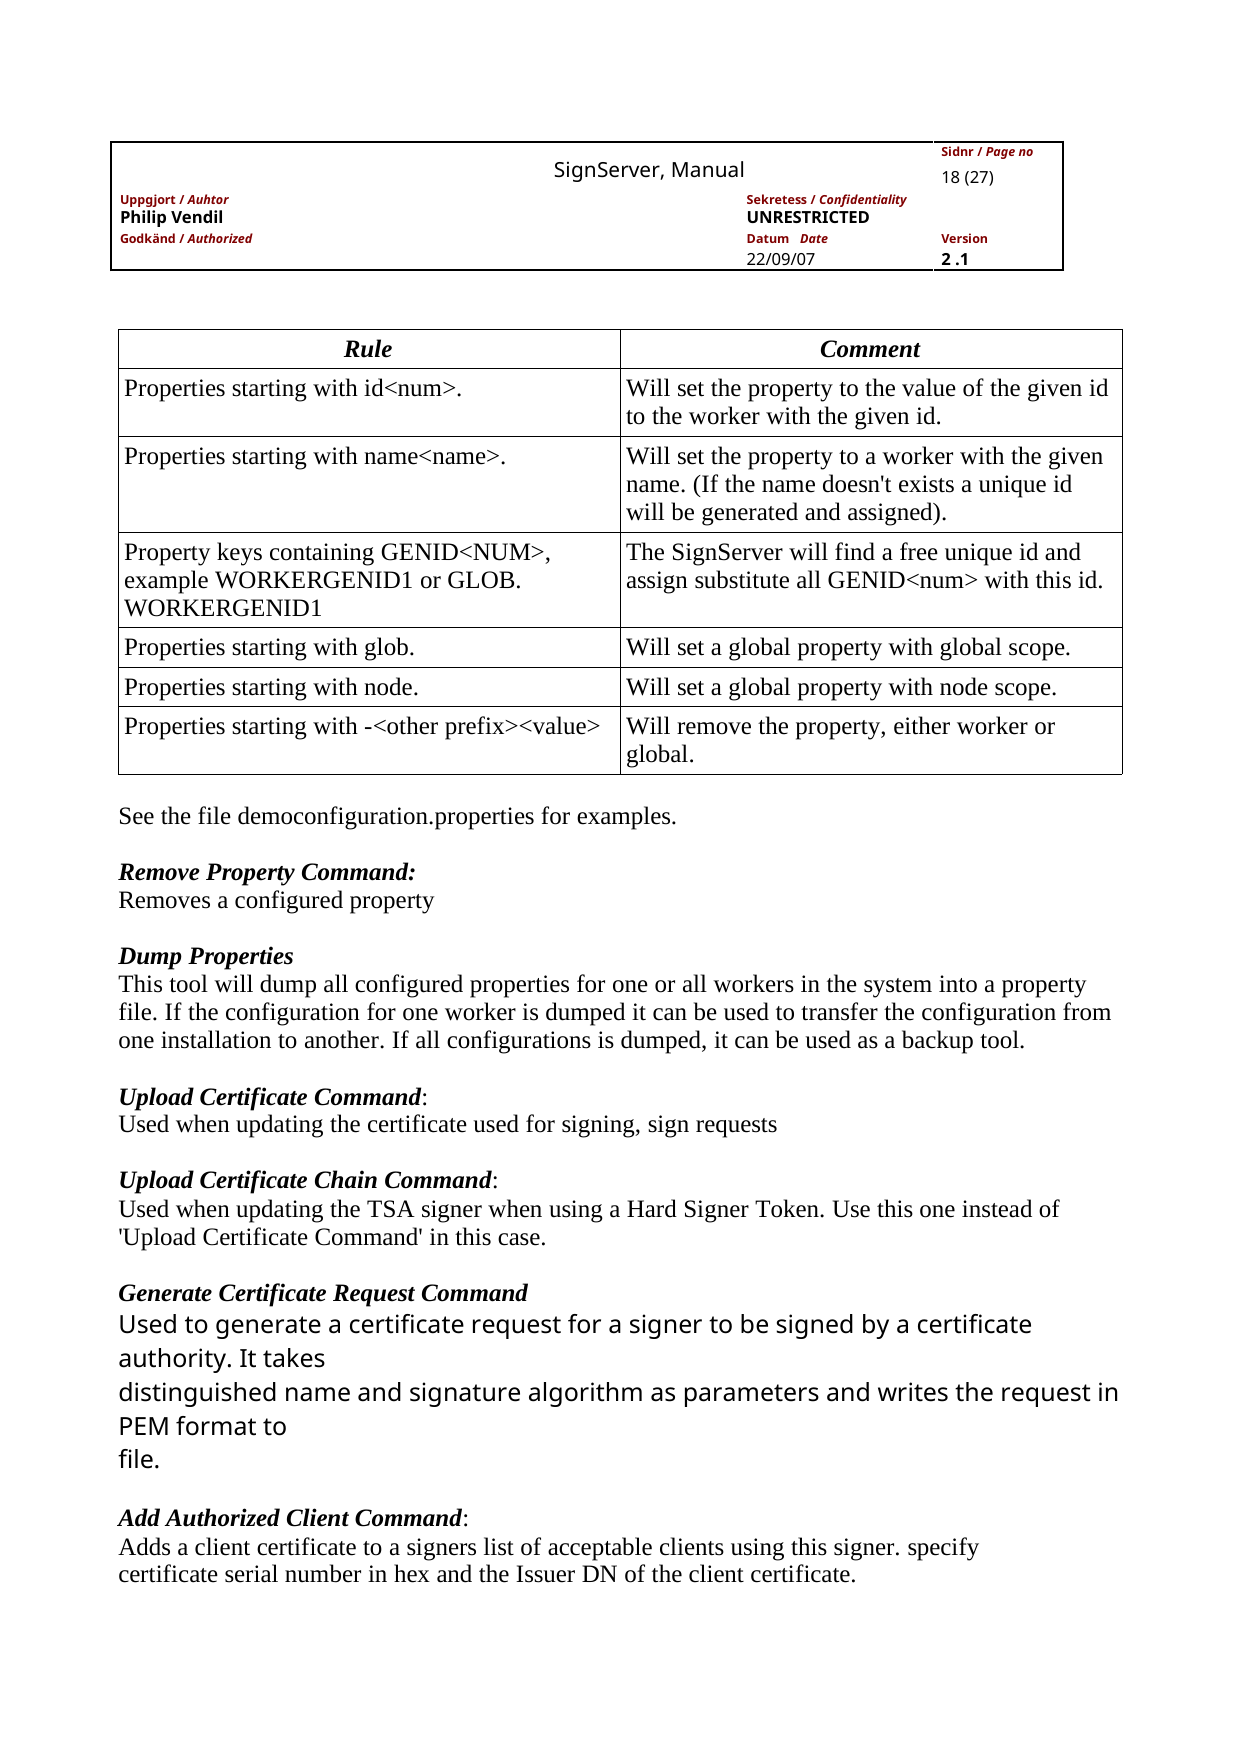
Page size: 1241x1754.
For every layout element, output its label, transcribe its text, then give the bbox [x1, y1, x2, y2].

text certificate serial number in hex and the Issuer DN of the client certificate. [118, 1560, 1122, 1588]
text Upload Certificate Command: [118, 1082, 1122, 1110]
text Used when updating the TSA signer when using a Hard Signer Token. Use this one instead of 'Upload Certificate Command' in this case. [118, 1194, 1122, 1251]
text Used when updating the certificate used for signing, sign requests [118, 1110, 1122, 1138]
table_cell The SignServer will find a free unique id and assign substitute all GENID<num> with this id. [621, 533, 1122, 627]
text Removes a configured property [118, 886, 1122, 914]
text This tool will dump all configured properties for one or all workers in the system into a property file. If the configuration for one worker is dumped it can be used to transfer the configuration from one installation to another. If all configurations is dumped, it can be used as a backup tool. [118, 970, 1122, 1054]
text Used to generate a certificate request for a signer to be signed by a certificate authority. It takes [118, 1307, 1122, 1374]
table_cell Will remove the property, either worker or global. [621, 707, 1122, 774]
table_cell Properties starting with glob. [119, 628, 620, 667]
table_cell Properties starting with node. [119, 668, 620, 706]
text file. [118, 1442, 1122, 1476]
text Upload Certificate Chain Command: [118, 1166, 1122, 1194]
table_cell Properties starting with -<other prefix><value> [119, 707, 620, 774]
text Dump Properties [118, 942, 1122, 970]
text distinguished name and signature algorithm as parameters and writes the request in PEM format to [118, 1374, 1122, 1442]
table_cell Property keys containing GENID<NUM>, example WORKERGENID1 or GLOB. WORKERGENID1 [119, 533, 620, 627]
table_cell Will set a global property with global scope. [621, 628, 1122, 667]
text Remove Property Command: [118, 858, 1122, 886]
text Add Authorized Client Command: [118, 1504, 1122, 1532]
text Adds a client certificate to a signers list of acceptable clients using this signer. specify [118, 1532, 1122, 1560]
text Generate Certificate Request Command [118, 1278, 1122, 1307]
table_cell Will set the property to a worker with the given name. (If the name doesn't exists a unique id will be generated and assigned). [621, 437, 1122, 532]
table_cell Will set a global property with node scope. [621, 668, 1122, 706]
table_cell Will set the property to the value of the given id to the worker with the given id. [621, 369, 1122, 436]
table_header Comment [621, 330, 1122, 368]
table_header Rule [119, 330, 620, 368]
text See the file democonfiguration.properties for examples. [118, 802, 1122, 830]
table_cell Properties starting with name<name>. [119, 437, 620, 532]
table_cell Properties starting with id<num>. [119, 369, 620, 436]
